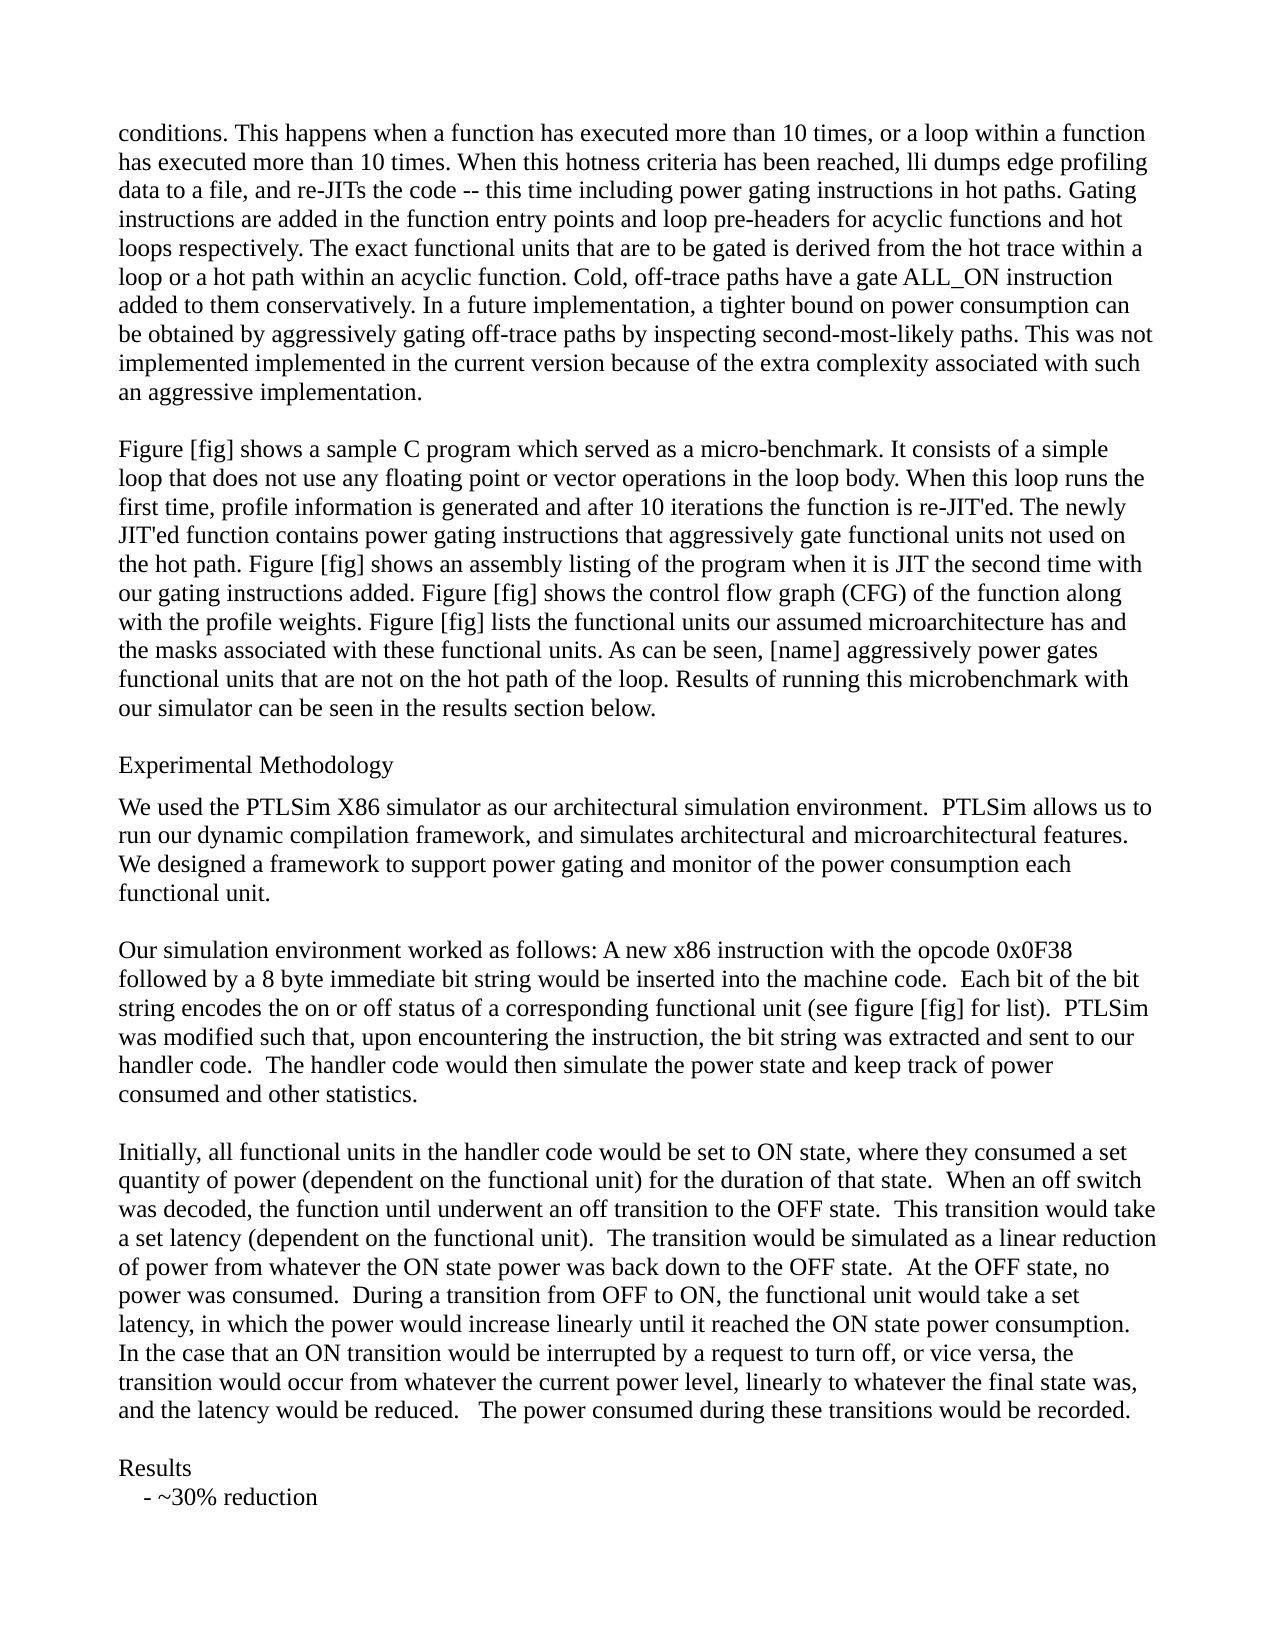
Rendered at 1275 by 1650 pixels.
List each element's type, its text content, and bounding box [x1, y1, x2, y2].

text conditions. This happens when a function has executed more than 10 times, or a loop within a function has executed more than 10 times. When this hotness criteria has been reached, lli dumps edge profiling data to a file, and re-JITs the code -- this time including power gating instructions in hot paths. Gating instructions are added in the function entry points and loop pre-headers for acyclic functions and hot loops respectively. The exact functional units that are to be gated is derived from the hot trace within a loop or a hot path within an acyclic function. Cold, off-trace paths have a gate ALL_ON instruction added to them conservatively. In a future implementation, a tighter bound on power consumption can be obtained by aggressively gating off-trace paths by inspecting second-most-likely paths. This was not implemented implemented in the current version because of the extra complexity associated with such an aggressive implementation. Figure [fig] shows a sample C program which served as a micro-benchmark. It consists of a simple loop that does not use any floating point or vector operations in the loop body. When this loop runs the first time, profile information is generated and after 10 iterations the function is re-JIT'ed. The newly JIT'ed function contains power gating instructions that aggressively gate functional units not used on the hot path. Figure [fig] shows an assembly listing of the program when it is JIT the second time with our gating instructions added. Figure [fig] shows the control flow graph (CFG) of the function along with the profile weights. Figure [fig] lists the functional units our assumed microarchitecture has and the masks associated with these functional units. As can be seen, [name] aggressively power gates functional units that are not on the hot path of the loop. Results of running this microbenchmark with our simulator can be seen in the results section below. Experimental Methodology [118, 118, 1157, 779]
text Our simulation environment worked as follows: A new x86 instruction with the opcode 0x0F38 followed by a 8 byte immediate bit string would be inserted into the machine code. Each bit of the bit string encodes the on or off status of a corresponding functional unit (see figure [fig] for list). PTLSim was modified such that, upon encountering the instruction, the bit string was extracted and sent to our handler code. The handler code would then simulate the power state and keep track of power consumed and other statistics. [118, 936, 1157, 1108]
text Results - ~30% reduction [118, 1453, 1157, 1511]
text We used the PTLSim X86 simulator as our architectural simulation environment. PTLSim allows us to run our dynamic compilation framework, and simulates architectural and microarchitectural features. We designed a framework to support power gating and monitor of the power consumption each functional unit. [118, 792, 1157, 907]
text Initially, all functional units in the handler code would be set to ON state, where they consumed a set quantity of power (dependent on the functional unit) for the duration of that state. When an off switch was decoded, the function until underwent an off transition to the OFF state. This transition would take a set latency (dependent on the functional unit). The transition would be simulated as a linear reduction of power from whatever the ON state power was back down to the OFF state. At the OFF state, no power was consumed. During a transition from OFF to ON, the functional unit would take a set latency, in which the power would increase linearly until it reached the ON state power consumption. In the case that an ON transition would be interrupted by a request to turn off, or vice versa, the transition would occur from whatever the current power level, linearly to whatever the final state was, and the latency would be reduced. The power consumed during these transitions would be recorded. [118, 1137, 1157, 1424]
